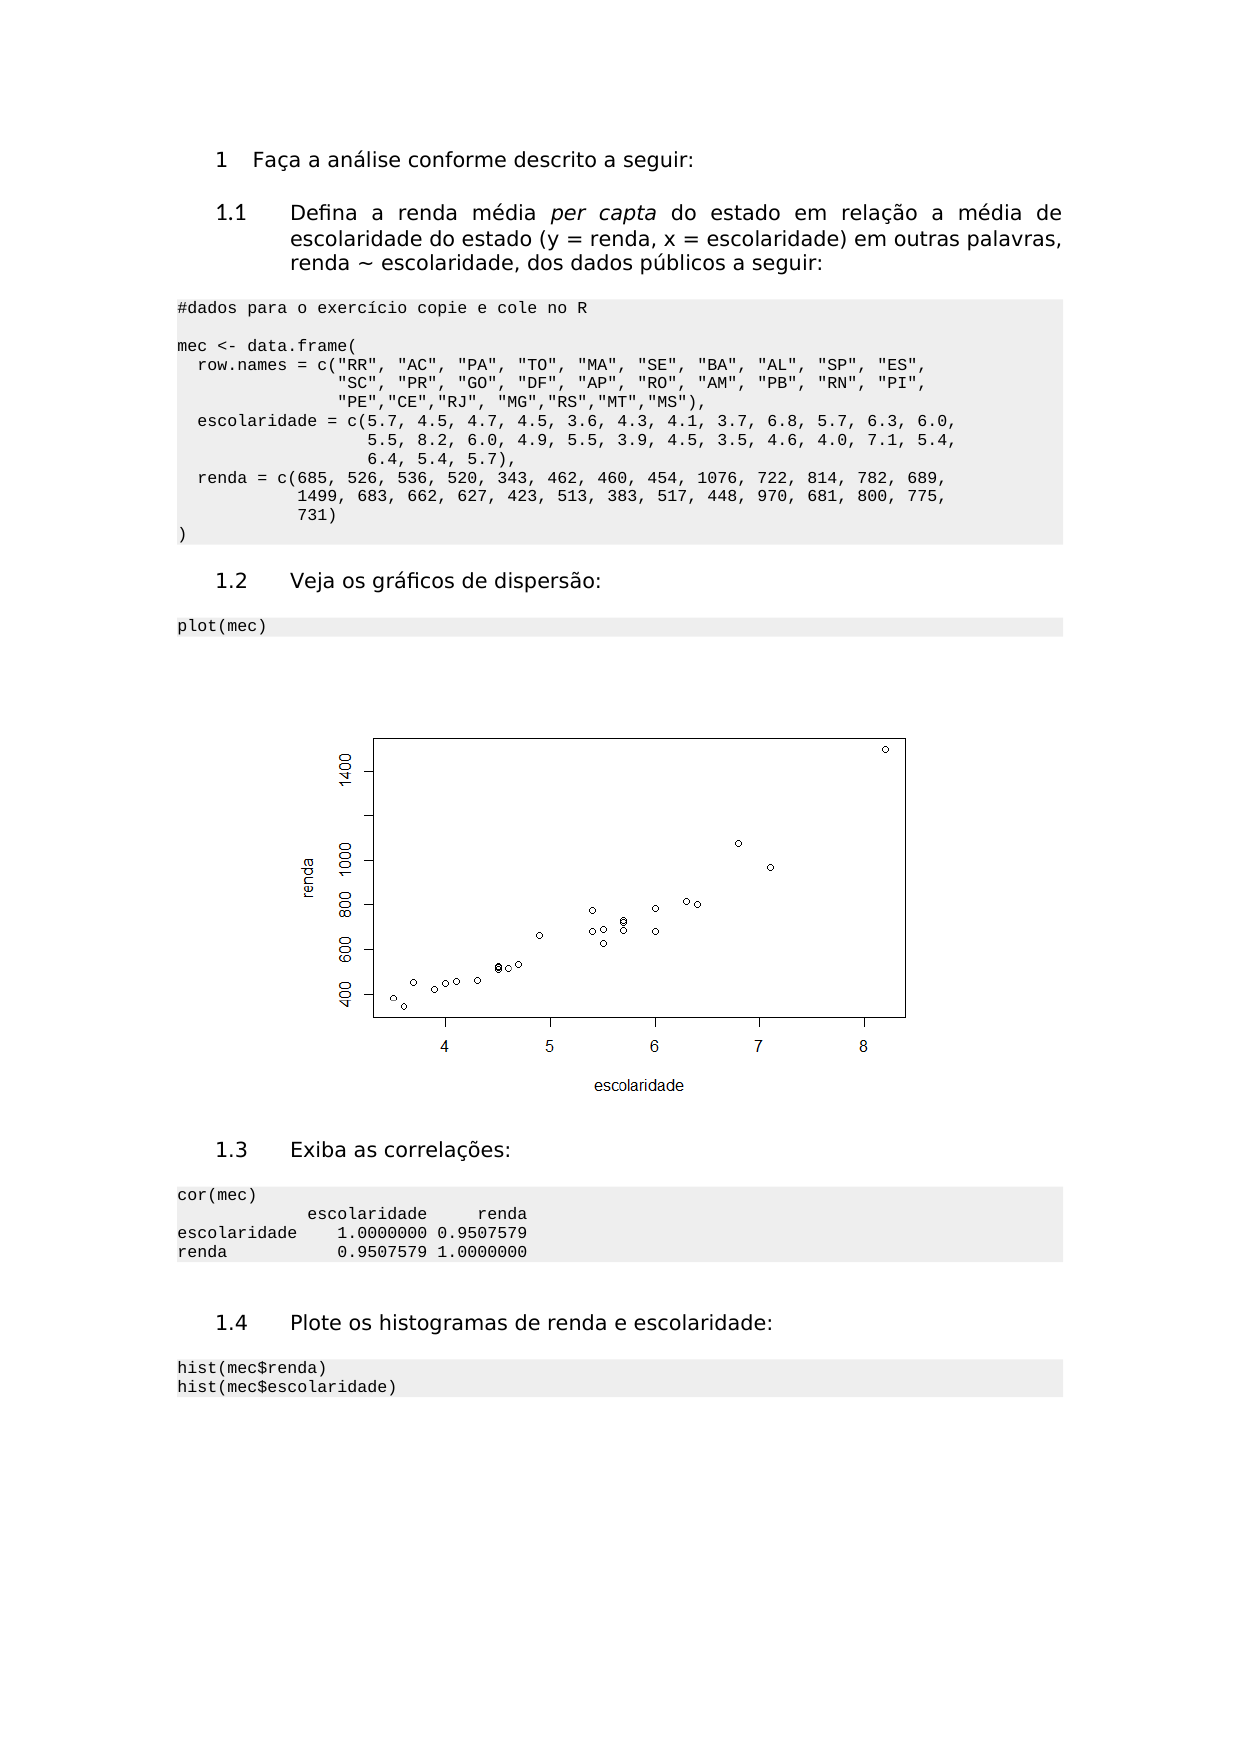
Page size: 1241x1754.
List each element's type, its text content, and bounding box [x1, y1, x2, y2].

list Exiba as correlações: [215, 1138, 1063, 1162]
picture [295, 661, 945, 1114]
list Plote os histogramas de renda e escolaridade: [215, 1311, 1063, 1335]
list Veja os gráficos de dispersão: [215, 569, 1063, 593]
list Faça a análise conforme descrito a seguir: [215, 148, 1063, 172]
list Defina a renda média per capta do estado em relação a média de escolaridade do estado (y = renda, x = escolaridade) em outras palavras, renda ~ escolaridade, dos dados públicos a seguir: [215, 196, 1063, 275]
